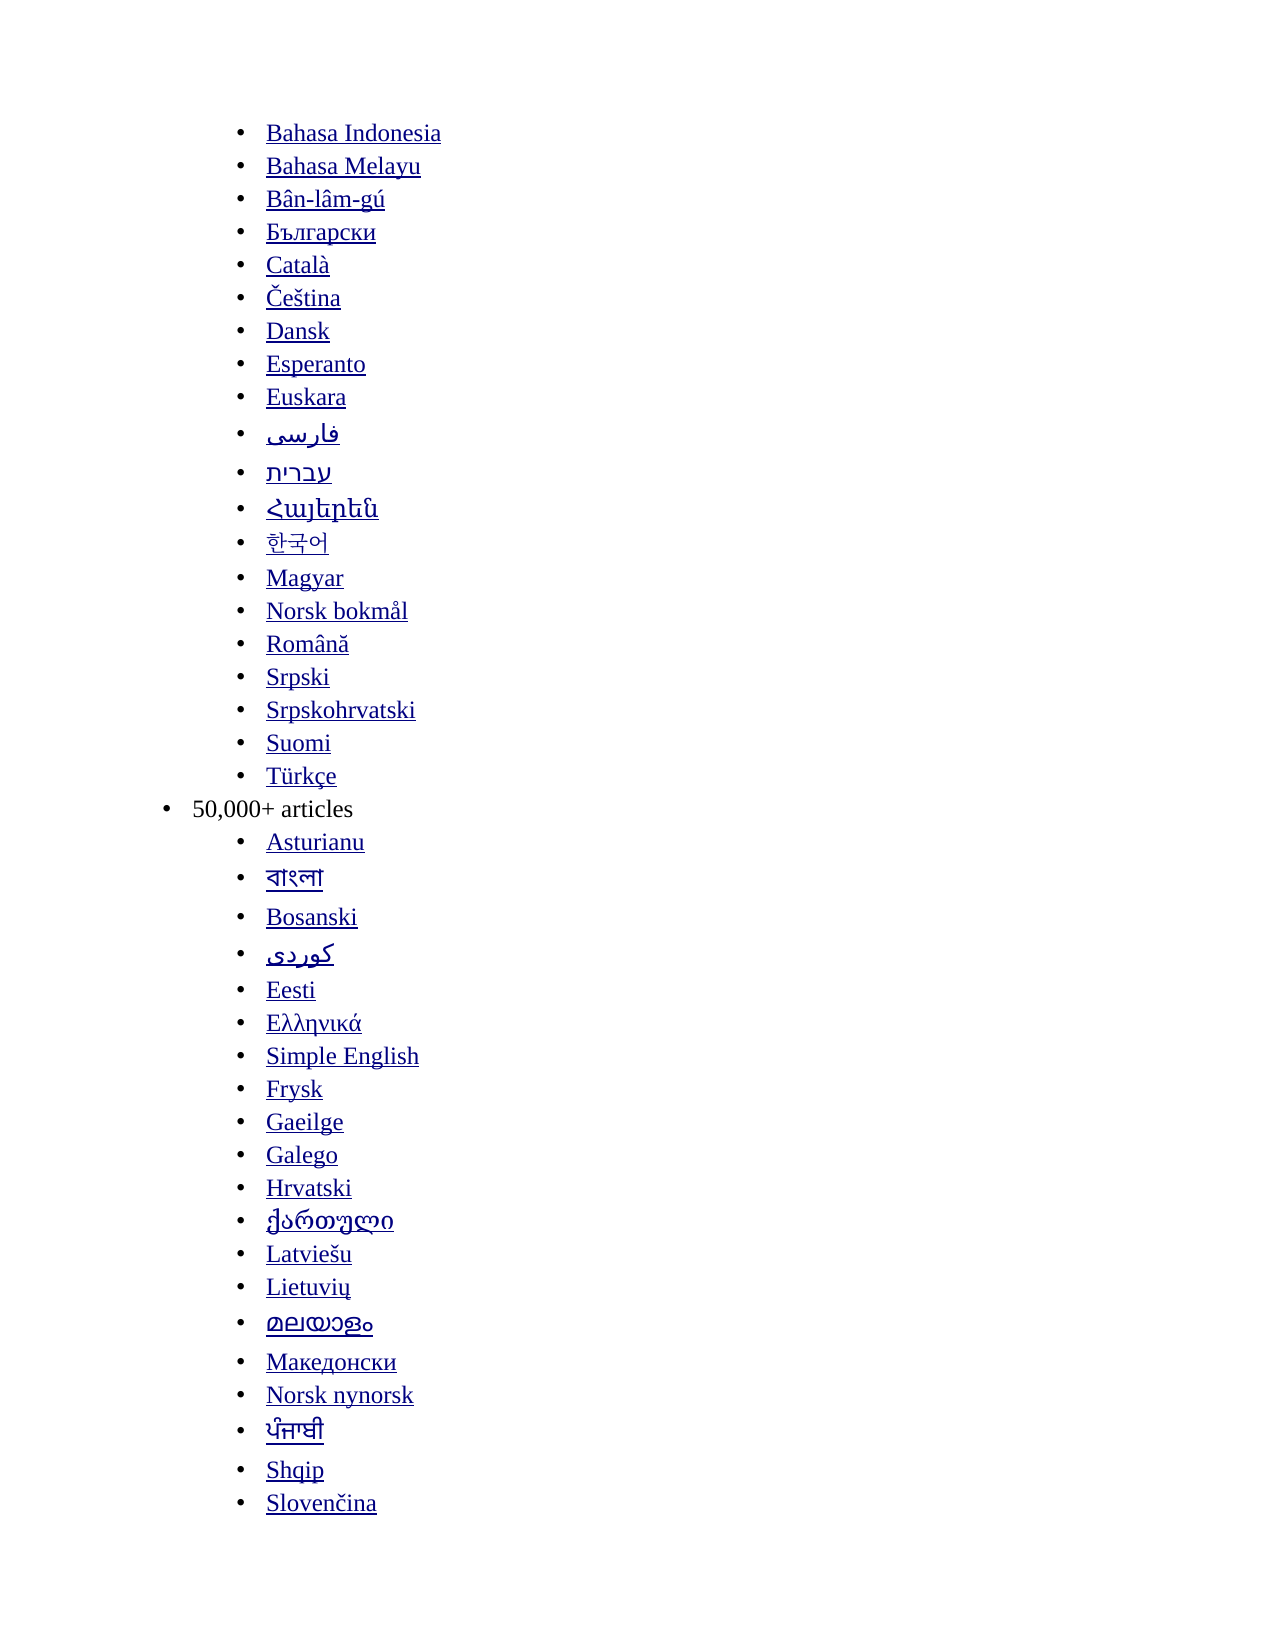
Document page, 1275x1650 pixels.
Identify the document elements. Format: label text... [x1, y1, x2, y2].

list Română [236, 629, 1157, 658]
list Gaeilge [236, 1107, 1157, 1136]
list Asturianu [236, 827, 1157, 856]
list Հայերեն [236, 494, 1157, 522]
list Slovenčina [236, 1488, 1157, 1517]
list Suomi [236, 728, 1157, 757]
list Bân-lâm-gú [236, 184, 1157, 213]
list 50,000+ articles [162, 794, 1157, 823]
list Català [236, 250, 1157, 279]
list Galego [236, 1140, 1157, 1168]
list עברית [236, 454, 1157, 488]
list Esperanto [236, 349, 1157, 378]
list Lietuvių [236, 1272, 1157, 1301]
list Ελληνικά [236, 1008, 1157, 1036]
list Bosanski [236, 902, 1157, 931]
list മലയാളം [236, 1305, 1157, 1341]
list Dansk [236, 316, 1157, 345]
list ਪੰਜਾਬੀ [236, 1413, 1157, 1450]
list Bahasa Indonesia [236, 118, 1157, 147]
list Latviešu [236, 1239, 1157, 1268]
list Norsk bokmål [236, 596, 1157, 624]
list Simple English [236, 1041, 1157, 1069]
list 한국어 [236, 527, 1157, 558]
list کوردی [236, 936, 1157, 969]
list Frysk [236, 1074, 1157, 1102]
list Čeština [236, 283, 1157, 312]
list Hrvatski [236, 1173, 1157, 1202]
list Türkçe [236, 761, 1157, 790]
list বাংলা [236, 860, 1157, 897]
list فارسی‎ [236, 415, 1157, 449]
list ქართული [236, 1206, 1157, 1234]
list Македонски [236, 1347, 1157, 1375]
list Norsk nynorsk [236, 1380, 1157, 1408]
list Български [236, 217, 1157, 246]
list Shqip [236, 1455, 1157, 1484]
list Euskara [236, 382, 1157, 411]
list Bahasa Melayu [236, 151, 1157, 180]
list Eesti [236, 975, 1157, 1003]
list Srpski [236, 662, 1157, 691]
list Magyar [236, 563, 1157, 592]
list Srpskohrvatski [236, 695, 1157, 724]
